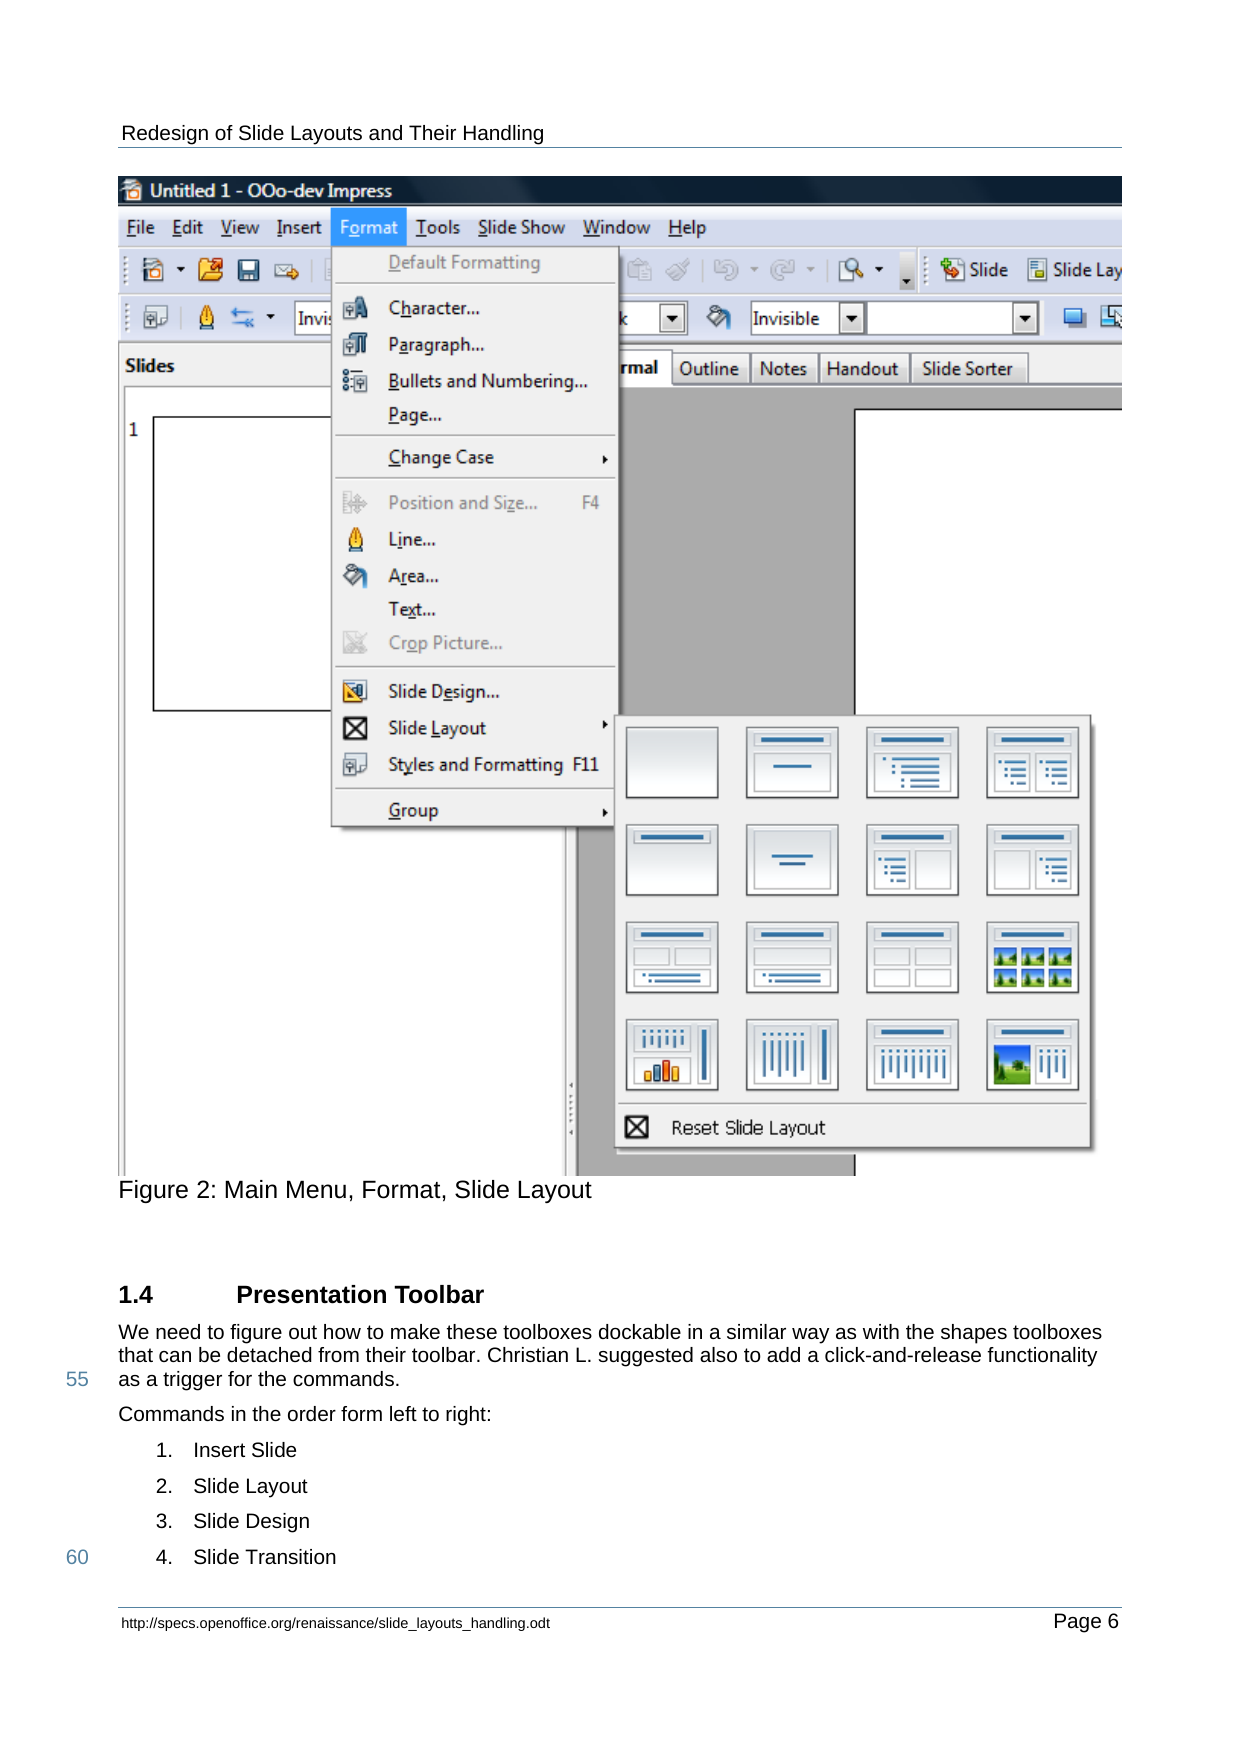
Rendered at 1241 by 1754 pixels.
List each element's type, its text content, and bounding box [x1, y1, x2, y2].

list Insert Slide [156, 1439, 1122, 1462]
picture [118, 176, 1122, 1176]
list Slide Layout [156, 1474, 1122, 1498]
text Figure 2: Main Menu, Format, Slide Layout [118, 1176, 1122, 1204]
text Commands in the order form left to right: [118, 1403, 1122, 1426]
subtitle Presentation Toolbar [118, 1281, 1122, 1309]
list Slide Design [156, 1510, 1122, 1533]
text We need to figure out how to make these toolboxes dockable in a similar way as with the shapes toolboxes that can be detached from their toolbar. Christian L. suggested also to add a click-and-release functionality as a trigger for the commands. [118, 1321, 1122, 1390]
list Slide Transition [156, 1546, 1122, 1569]
